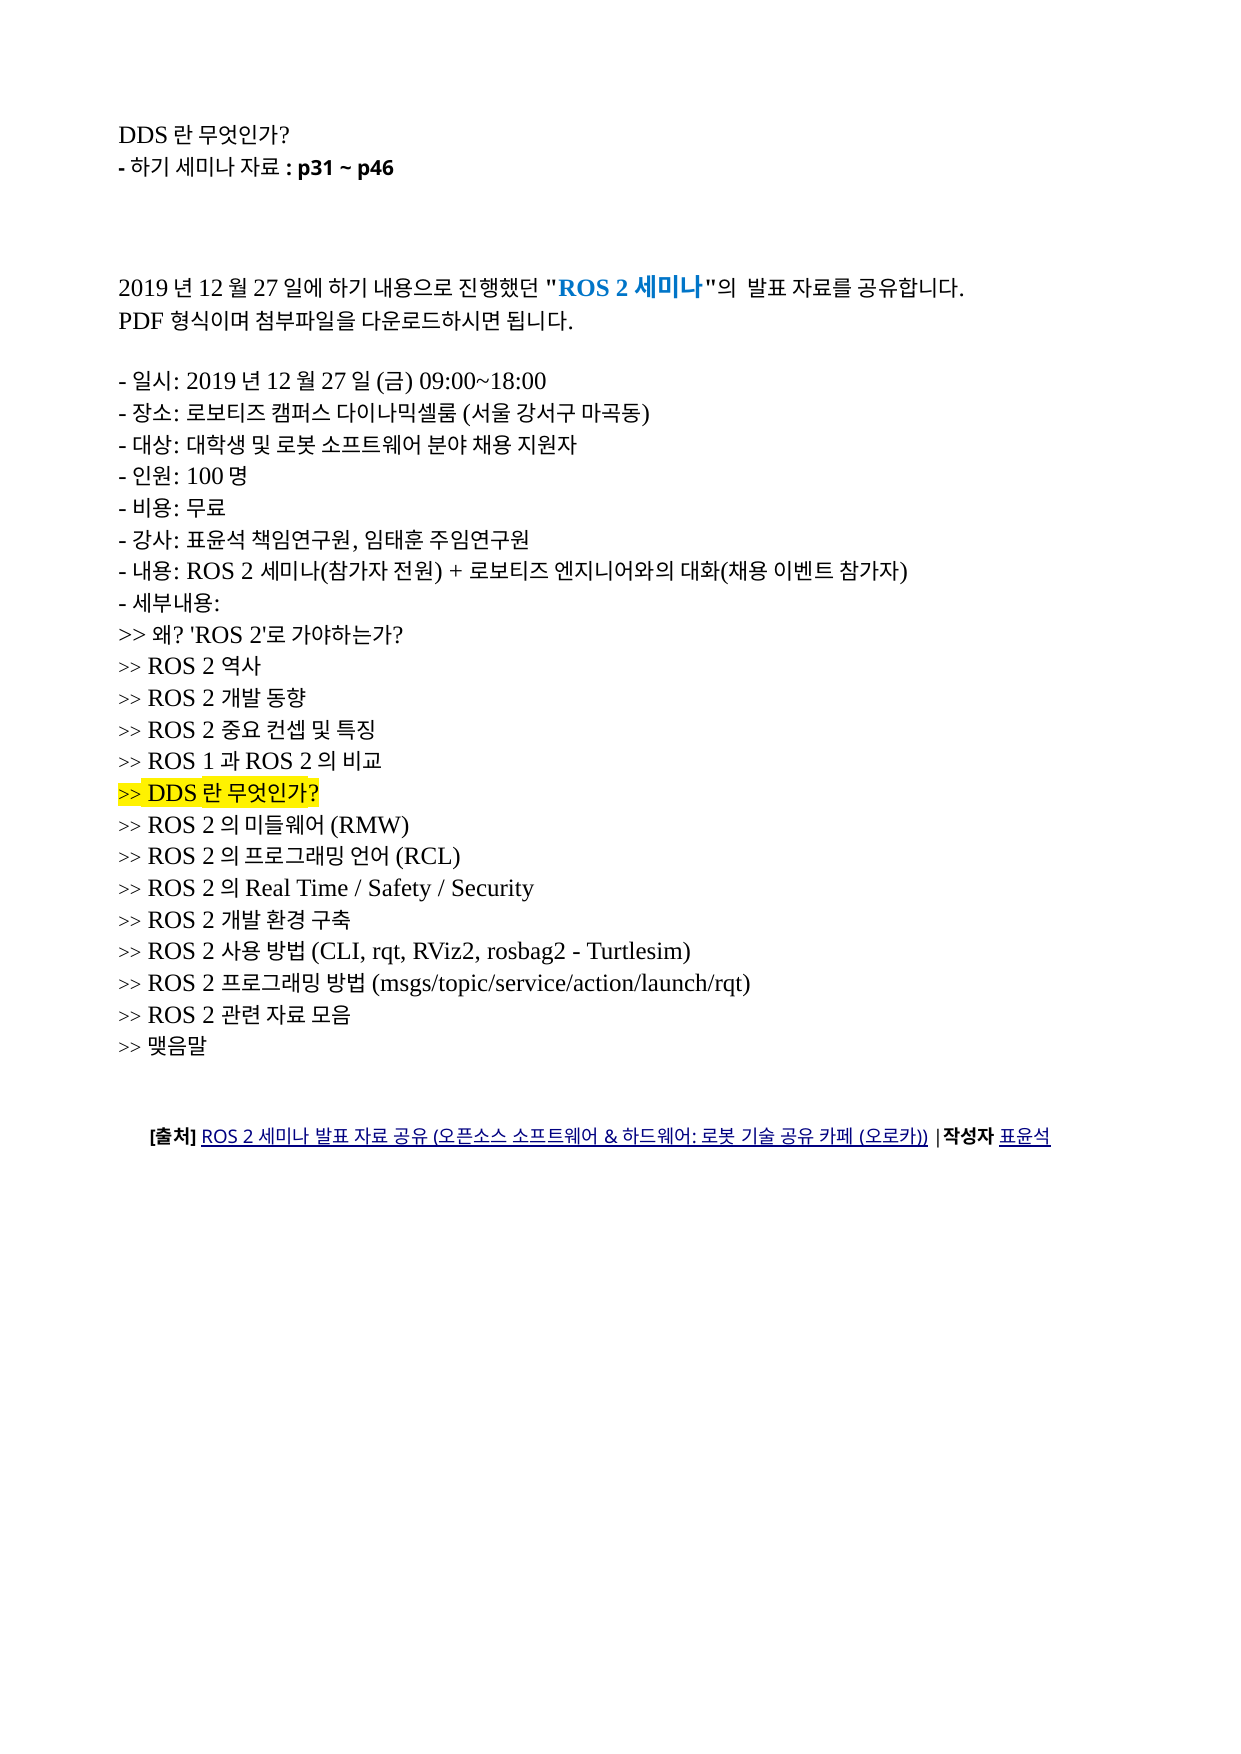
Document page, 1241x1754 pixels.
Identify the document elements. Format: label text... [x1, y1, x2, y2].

text >> ROS 2의 프로그래밍 언어 (RCL) [118, 839, 1122, 871]
text >> ROS 2 개발 동향 [118, 681, 1122, 713]
text - 대상: 대학생 및 로봇 소프트웨어 분야 채용 지원자 [118, 428, 1122, 459]
text >> ROS 2의 Real Time / Safety / Security [118, 871, 1122, 903]
text >> 맺음말 [118, 1029, 1122, 1061]
text >> ROS 2 역사 [118, 649, 1122, 681]
text >> ROS 2의 미들웨어 (RMW) [118, 808, 1122, 839]
text >> ROS 2 개발 환경 구축 [118, 903, 1122, 934]
text - 장소: 로보티즈 캠퍼스 다이나믹셀룸 (서울 강서구 마곡동) [118, 396, 1122, 428]
text >> DDS란 무엇인가? [118, 776, 1122, 808]
text DDS란 무엇인가? [118, 118, 1122, 150]
text - 세부내용: [118, 586, 1122, 618]
text - 내용: ROS 2 세미나(참가자 전원) + 로보티즈 엔지니어와의 대화(채용 이벤트 참가자) [118, 554, 1122, 586]
text >> ROS 2 중요 컨셉 및 특징 [118, 713, 1122, 744]
text >> ROS 1과 ROS 2의 비교 [118, 744, 1122, 776]
text >> 왜? 'ROS 2'로 가야하는가? [118, 618, 1122, 649]
text >> ROS 2 사용 방법 (CLI, rqt, RViz2, rosbag2 - Turtlesim) [118, 934, 1122, 966]
text - 비용: 무료 [118, 491, 1122, 523]
text >> ROS 2 프로그래밍 방법 (msgs/topic/service/action/launch/rqt) [118, 966, 1122, 998]
text >> ROS 2 관련 자료 모음 [118, 998, 1122, 1029]
text - 일시: 2019년 12월 27일 (금) 09:00~18:00 [118, 364, 1122, 396]
text PDF 형식이며 첨부파일을 다운로드하시면 됩니다. [118, 304, 1122, 336]
text - 강사: 표윤석 책임연구원, 임태훈 주임연구원 [118, 523, 1122, 554]
text - 인원: 100명 [118, 459, 1122, 491]
text 2019년 12월 27일에 하기 내용으로 진행했던 "ROS 2 세미나"의 발표 자료를 공유합니다. [118, 268, 1122, 304]
text [출처] ROS 2 세미나 발표 자료 공유 (오픈소스 소프트웨어 & 하드웨어: 로봇 기술 공유 카페 (오로카)) |작성자 표윤석 [149, 1122, 1091, 1149]
text - 하기 세미나 자료 : p31 ~ p46 [118, 150, 1122, 181]
